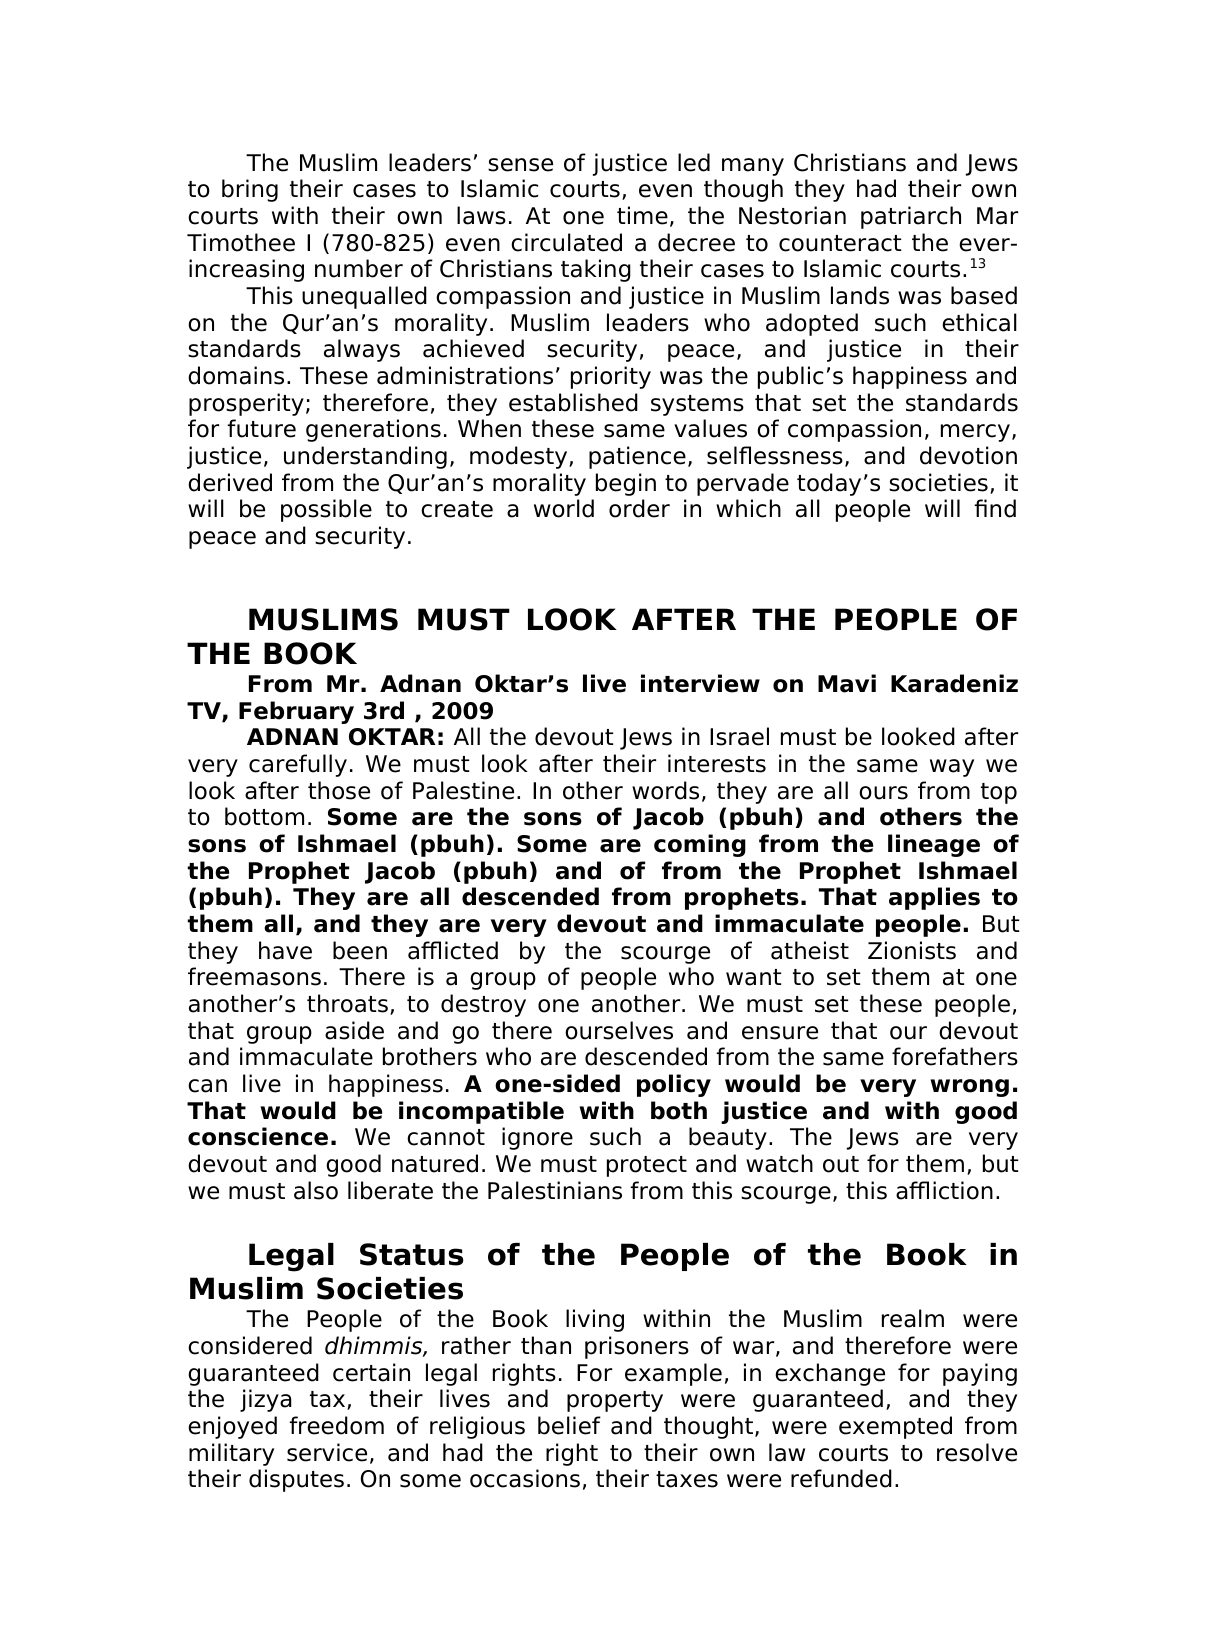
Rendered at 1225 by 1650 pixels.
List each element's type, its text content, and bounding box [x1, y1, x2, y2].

text This unequalled compassion and justice in Muslim lands was based on the Qur’an’s morality. Muslim leaders who adopted such ethical standards always achieved security, peace, and justice in their domains. These administrations’ priority was the public’s happiness and prosperity; therefore, they established systems that set the standards for future generations. When these same values of compassion, mercy, justice, understanding, modesty, patience, selflessness, and devotion derived from the Qur’an’s morality begin to pervade today’s societies, it will be possible to create a world order in which all people will find peace and security. [187, 283, 1020, 550]
text Legal Status of the People of the Book in Muslim Societies [187, 1238, 1020, 1306]
text The People of the Book living within the Muslim realm were considered dhimmis, rather than prisoners of war, and therefore were guaranteed certain legal rights. For example, in exchange for paying the jizya tax, their lives and property were guaranteed, and they enjoyed freedom of religious belief and thought, were exempted from military service, and had the right to their own law courts to resolve their disputes. On some occasions, their taxes were refunded. [187, 1306, 1020, 1493]
text MUSLIMS MUST LOOK AFTER THE PEOPLE OF THE BOOK [187, 603, 1020, 671]
text The Muslim leaders’ sense of justice led many Christians and Jews to bring their cases to Islamic courts, even though they had their own courts with their own laws. At one time, the Nestorian patriarch Mar Timothee I (780-825) even circulated a decree to counteract the ever-increasing number of Christians taking their cases to Islamic courts.13 [187, 150, 1020, 283]
text From Mr. Adnan Oktar’s live interview on Mavi Karadeniz TV, February 3rd , 2009 [187, 671, 1020, 724]
text ADNAN OKTAR: All the devout Jews in Israel must be looked after very carefully. We must look after their interests in the same way we look after those of Palestine. In other words, they are all ours from top to bottom. Some are the sons of Jacob (pbuh) and others the sons of Ishmael (pbuh). Some are coming from the lineage of the Prophet Jacob (pbuh) and of from the Prophet Ishmael (pbuh). They are all descended from prophets. That applies to them all, and they are very devout and immaculate people. But they have been afflicted by the scourge of atheist Zionists and freemasons. There is a group of people who want to set them at one another’s throats, to destroy one another. We must set these people, that group aside and go there ourselves and ensure that our devout and immaculate brothers who are descended from the same forefathers can live in happiness. A one-sided policy would be very wrong. That would be incompatible with both justice and with good conscience. We cannot ignore such a beauty. The Jews are very devout and good natured. We must protect and watch out for them, but we must also liberate the Palestinians from this scourge, this affliction. [187, 724, 1020, 1204]
